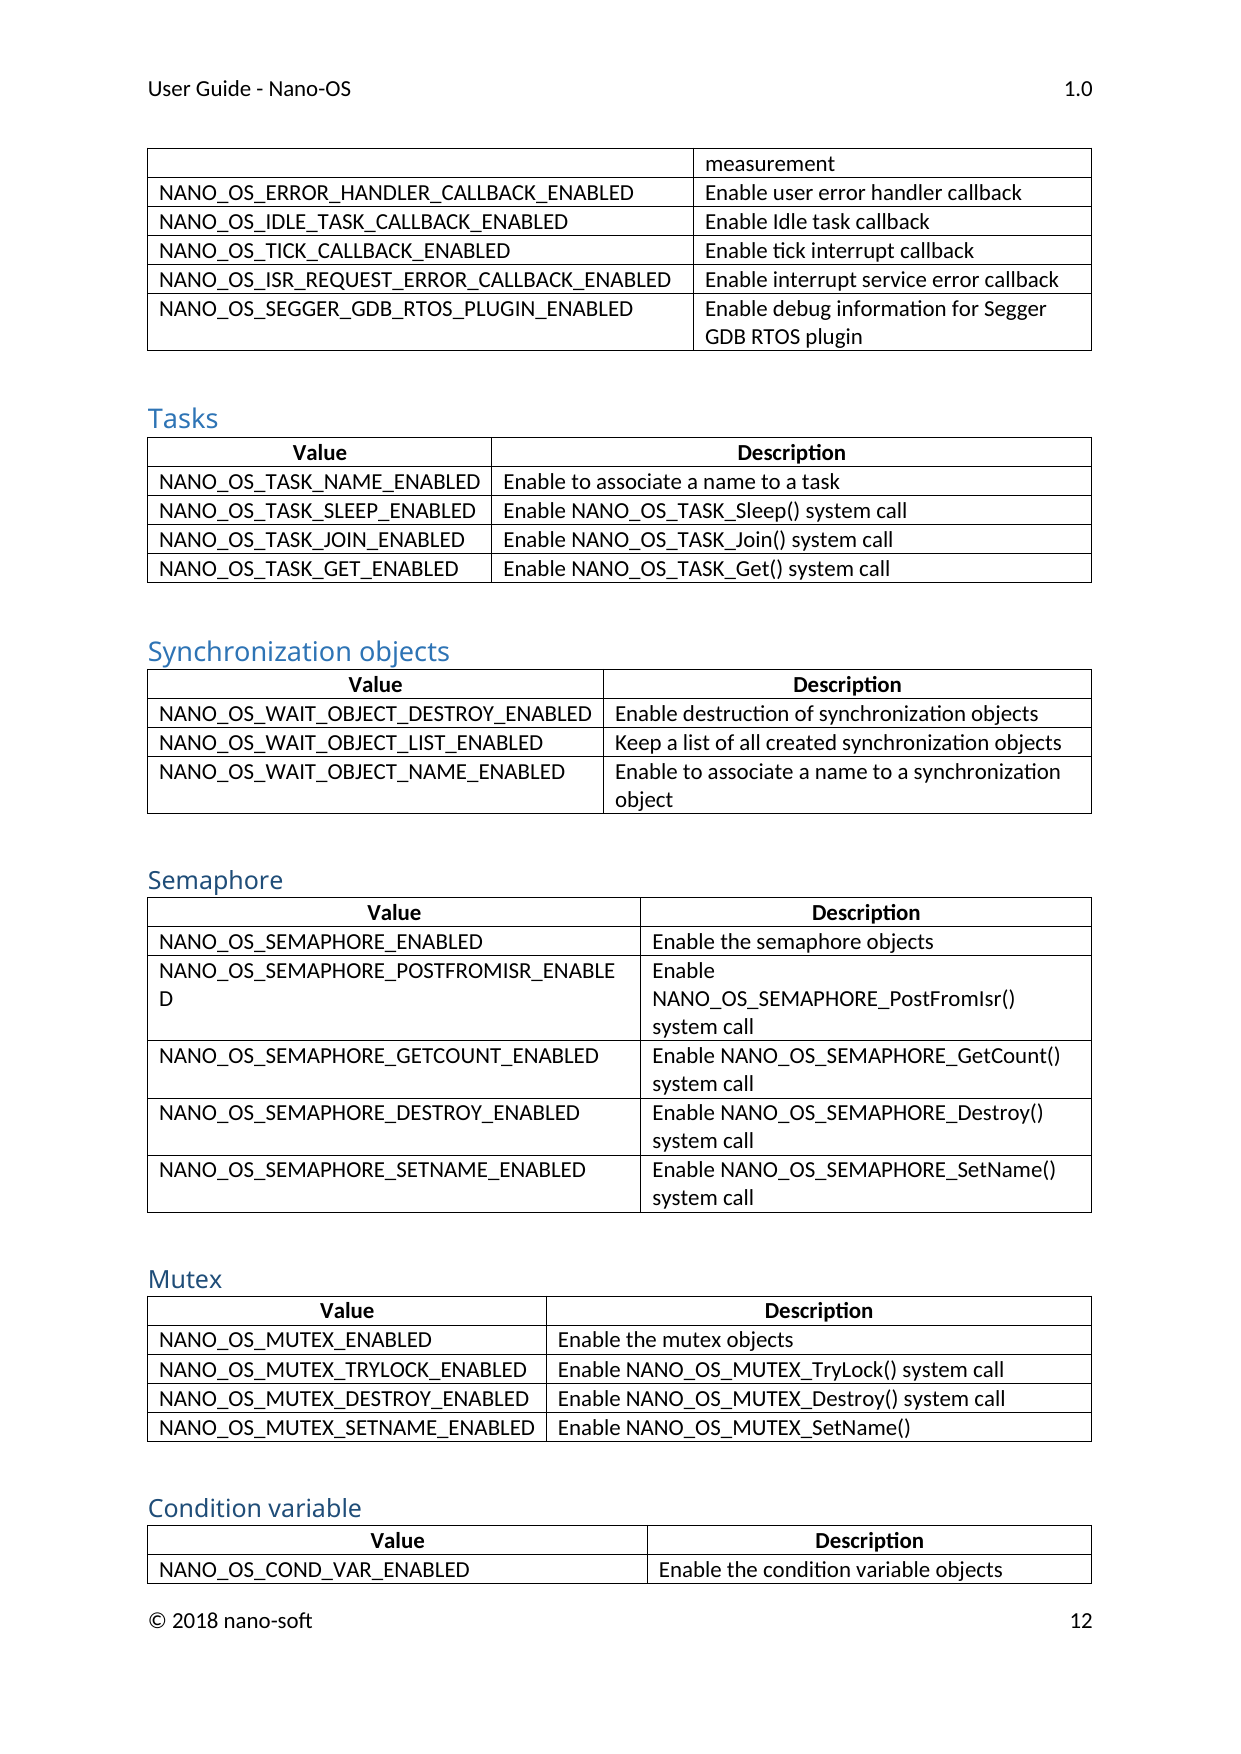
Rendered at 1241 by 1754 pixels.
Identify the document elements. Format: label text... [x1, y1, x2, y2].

subtitle Synchronization objects [148, 632, 1093, 669]
table_cell Enable NANO_OS_TASK_Join() system call [492, 525, 1091, 553]
table_cell NANO_OS_WAIT_OBJECT_LIST_ENABLED [148, 728, 603, 756]
table_header Description [641, 898, 1091, 926]
table_cell Enable user error handler callback [694, 178, 1091, 206]
table_cell Enable NANO_OS_TASK_Get() system call [492, 554, 1091, 582]
table_cell Enable the mutex objects [547, 1326, 1091, 1354]
table_cell NANO_OS_SEMAPHORE_GETCOUNT_ENABLED [148, 1041, 640, 1097]
table_header Value [148, 438, 491, 466]
table_cell Enable tick interrupt callback [694, 236, 1091, 264]
table_header Value [148, 1297, 546, 1324]
table_cell Enable to associate a name to a synchronization object [604, 757, 1091, 813]
table_header Description [547, 1297, 1091, 1324]
table_header Description [604, 670, 1091, 698]
table_cell Enable NANO_OS_MUTEX_SetName() [547, 1413, 1091, 1441]
table_cell NANO_OS_SEMAPHORE_DESTROY_ENABLED [148, 1099, 640, 1154]
table_cell Enable destruction of synchronization objects [604, 699, 1091, 727]
table_cell NANO_OS_SEMAPHORE_SETNAME_ENABLED [148, 1156, 640, 1212]
table_cell NANO_OS_ERROR_HANDLER_CALLBACK_ENABLED [148, 178, 693, 206]
table_cell NANO_OS_SEMAPHORE_ENABLED [148, 927, 640, 955]
table_cell NANO_OS_MUTEX_SETNAME_ENABLED [148, 1413, 546, 1441]
table_cell NANO_OS_MUTEX_DESTROY_ENABLED [148, 1384, 546, 1412]
table_cell NANO_OS_TASK_SLEEP_ENABLED [148, 496, 491, 524]
table_cell Enable to associate a name to a task [492, 467, 1091, 495]
subtitle Semaphore [148, 863, 1093, 897]
table_header Description [648, 1526, 1091, 1554]
subtitle Condition variable [148, 1491, 1093, 1525]
table_cell Enable debug information for Segger GDB RTOS plugin [694, 294, 1091, 350]
table_cell NANO_OS_MUTEX_TRYLOCK_ENABLED [148, 1355, 546, 1383]
table_cell Enable interrupt service error callback [694, 265, 1091, 293]
table_cell NANO_OS_TASK_NAME_ENABLED [148, 467, 491, 495]
table_cell Enable the semaphore objects [641, 927, 1091, 955]
table_cell Enable NANO_OS_SEMAPHORE_Destroy() system call [641, 1099, 1091, 1154]
table_cell Enable NANO_OS_SEMAPHORE_SetName() system call [641, 1156, 1091, 1212]
table_cell NANO_OS_WAIT_OBJECT_DESTROY_ENABLED [148, 699, 603, 727]
table_cell NANO_OS_MUTEX_ENABLED [148, 1326, 546, 1354]
table_cell NANO_OS_IDLE_TASK_CALLBACK_ENABLED [148, 207, 693, 235]
table_cell Enable NANO_OS_SEMAPHORE_PostFromIsr() system call [641, 956, 1091, 1040]
table_cell NANO_OS_TICK_CALLBACK_ENABLED [148, 236, 693, 264]
table_cell NANO_OS_TASK_GET_ENABLED [148, 554, 491, 582]
subtitle Tasks [148, 400, 1093, 437]
table_header Value [148, 670, 603, 698]
table_cell Enable NANO_OS_MUTEX_TryLock() system call [547, 1355, 1091, 1383]
table_cell Enable the condition variable objects [648, 1555, 1091, 1583]
table_cell Enable Idle task callback [694, 207, 1091, 235]
table_cell NANO_OS_WAIT_OBJECT_NAME_ENABLED [148, 757, 603, 813]
table_header Description [492, 438, 1091, 466]
subtitle Mutex [148, 1261, 1093, 1296]
table_cell Enable NANO_OS_SEMAPHORE_GetCount() system call [641, 1041, 1091, 1097]
table_cell NANO_OS_COND_VAR_ENABLED [148, 1555, 647, 1583]
table_header Value [148, 1526, 647, 1554]
table_header Value [148, 898, 640, 926]
table_cell measurement [694, 149, 1091, 177]
table_cell Enable NANO_OS_TASK_Sleep() system call [492, 496, 1091, 524]
table_cell NANO_OS_SEGGER_GDB_RTOS_PLUGIN_ENABLED [148, 294, 693, 350]
table_cell NANO_OS_TASK_JOIN_ENABLED [148, 525, 491, 553]
table_cell NANO_OS_ISR_REQUEST_ERROR_CALLBACK_ENABLED [148, 265, 693, 293]
table_cell Enable NANO_OS_MUTEX_Destroy() system call [547, 1384, 1091, 1412]
table_cell NANO_OS_SEMAPHORE_POSTFROMISR_ENABLED [148, 956, 640, 1040]
table_cell [148, 149, 693, 177]
table_cell Keep a list of all created synchronization objects [604, 728, 1091, 756]
